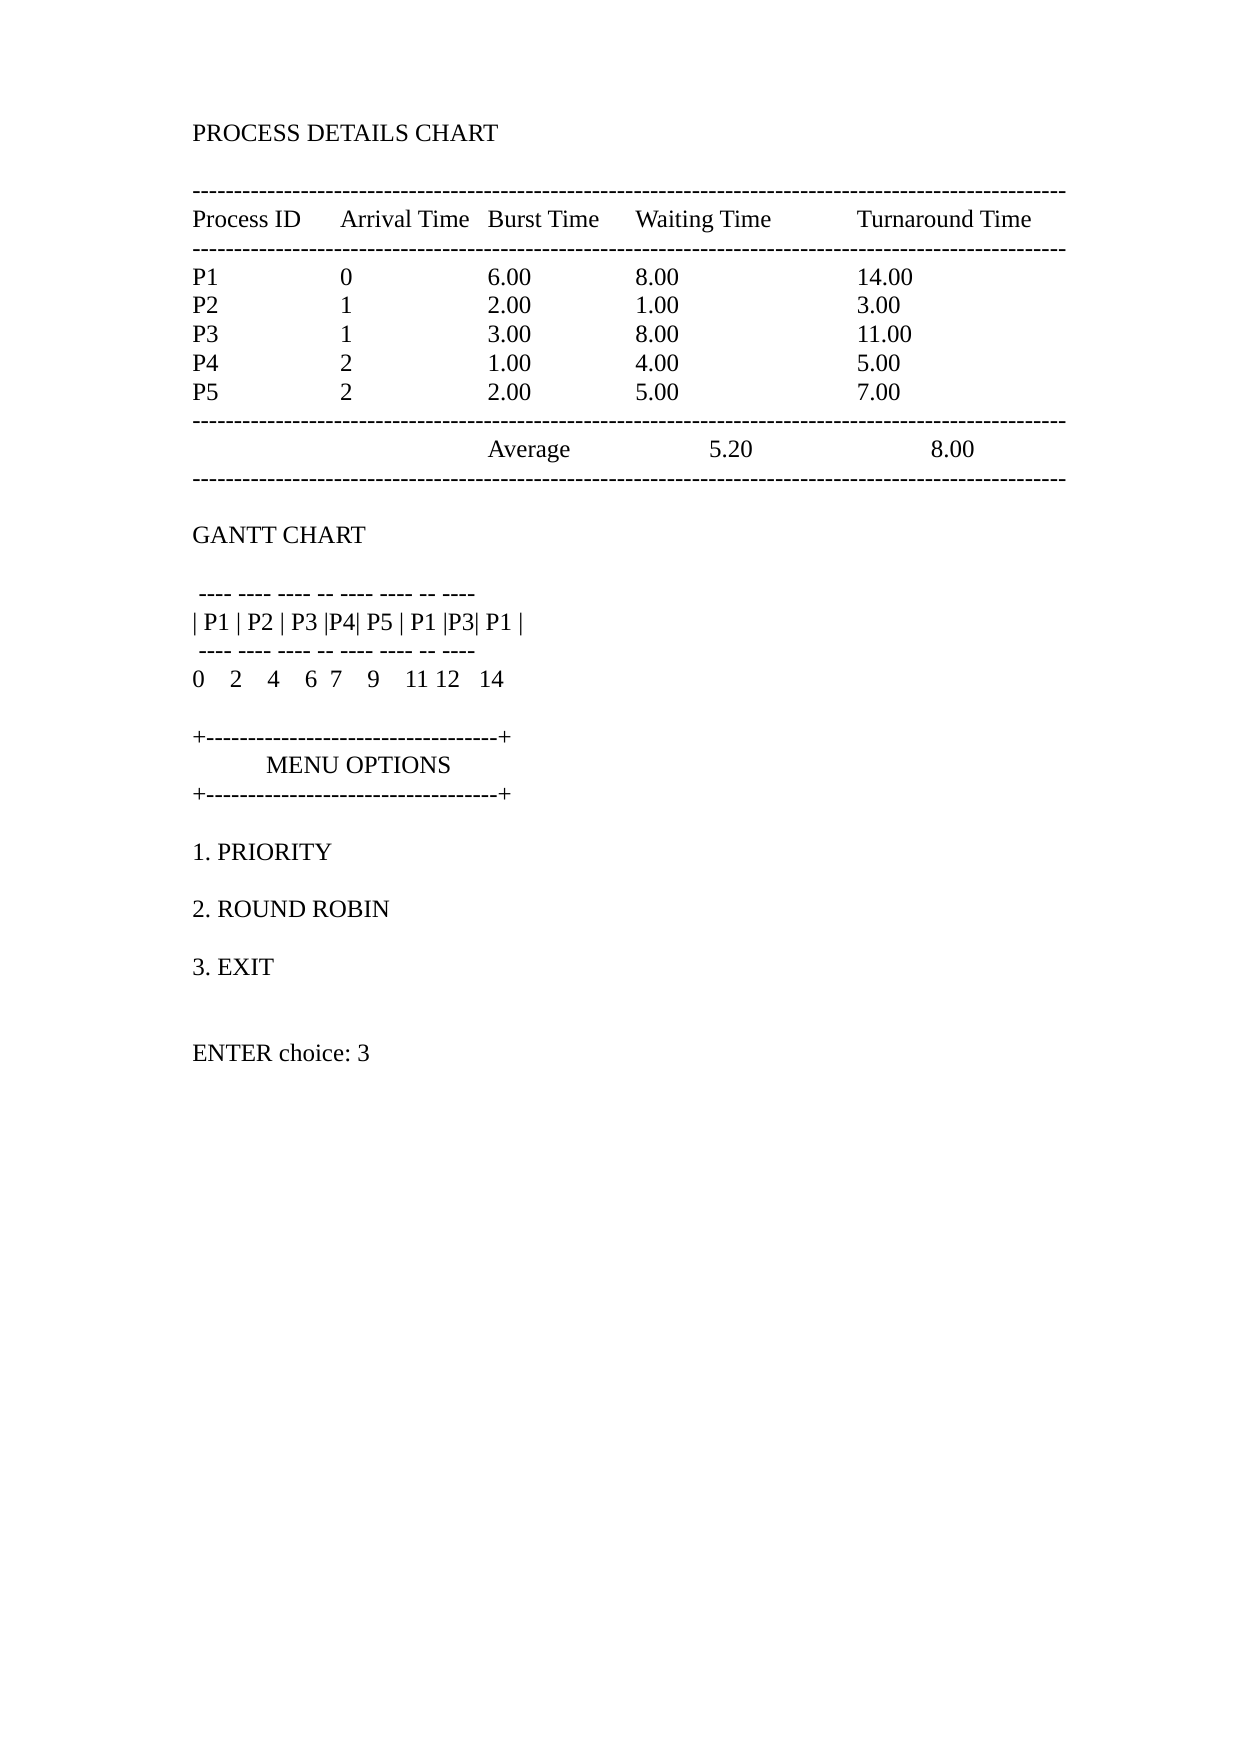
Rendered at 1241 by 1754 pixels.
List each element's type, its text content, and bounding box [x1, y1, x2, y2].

text P3 1 3.00 8.00 11.00 [118, 319, 1122, 348]
text --------------------------------------------------------------------------------------------------------- [118, 176, 1122, 204]
text P1 0 6.00 8.00 14.00 [118, 262, 1122, 291]
text --------------------------------------------------------------------------------------------------------- [118, 463, 1122, 492]
text P5 2 2.00 5.00 7.00 [118, 377, 1122, 406]
text GANTT CHART [118, 521, 1122, 549]
text MENU OPTIONS [118, 751, 1122, 779]
text P2 1 2.00 1.00 3.00 [118, 291, 1122, 319]
text +-----------------------------------+ [118, 779, 1122, 808]
text +-----------------------------------+ [118, 722, 1122, 751]
text 0 2 4 6 7 9 11 12 14 [118, 664, 1122, 693]
text 3. EXIT [118, 952, 1122, 981]
text P4 2 1.00 4.00 5.00 [118, 348, 1122, 377]
text --------------------------------------------------------------------------------------------------------- [118, 233, 1122, 262]
text 1. PRIORITY [118, 837, 1122, 866]
text ---- ---- ---- -- ---- ---- -- ---- [118, 636, 1122, 664]
text ---- ---- ---- -- ---- ---- -- ---- [118, 578, 1122, 607]
text 2. ROUND ROBIN [118, 894, 1122, 923]
text ENTER choice: 3 [118, 1038, 1122, 1067]
text Process ID Arrival Time Burst Time Waiting Time Turnaround Time [118, 204, 1122, 233]
text --------------------------------------------------------------------------------------------------------- [118, 406, 1122, 434]
text | P1 | P2 | P3 |P4| P5 | P1 |P3| P1 | [118, 607, 1122, 636]
text PROCESS DETAILS CHART [118, 118, 1122, 147]
text Average 5.20 8.00 [118, 434, 1122, 463]
